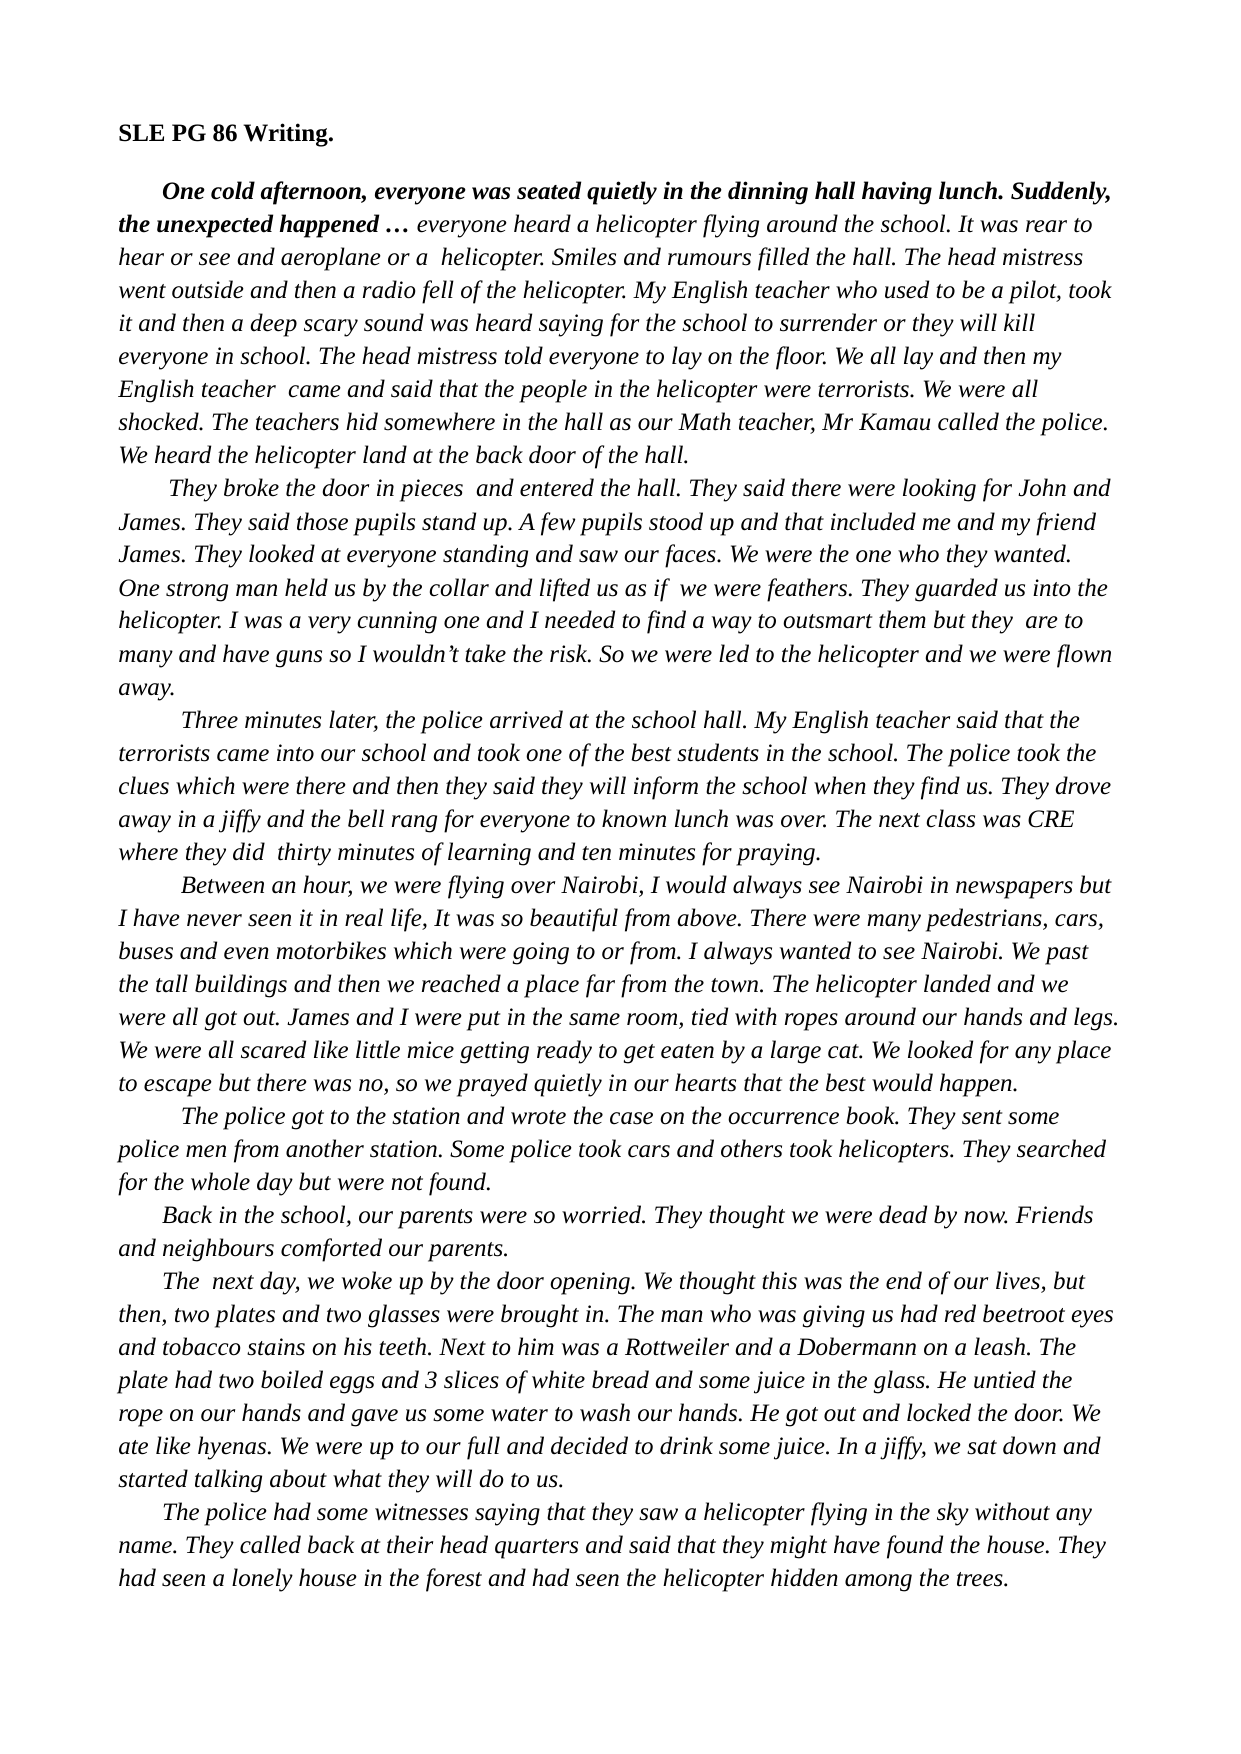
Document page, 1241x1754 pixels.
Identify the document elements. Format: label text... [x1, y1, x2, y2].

text Between an hour, we were flying over Nairobi, I would always see Nairobi in newspapers but I have never seen it in real life, It was so beautiful from above. There were many pedestrians, cars, buses and even motorbikes which were going to or from. I always wanted to see Nairobi. We past the tall buildings and then we reached a place far from the town. The helicopter landed and we were all got out. James and I were put in the same room, tied with ropes around our hands and legs. [118, 870, 1122, 1031]
text Back in the school, our parents were so worried. They thought we were dead by now. Friends and neighbours comforted our parents. [118, 1200, 1122, 1262]
text They broke the door in pieces and entered the hall. They said there were looking for John and James. They said those pupils stand up. A few pupils stood up and that included me and my friend James. They looked at everyone standing and saw our faces. We were the one who they wanted. One strong man held us by the collar and lifted us as if we were feathers. They guarded us into the helicopter. I was a very cunning one and I needed to find a way to outsmart them but they are to many and have guns so I wouldn’t take the risk. So we were led to the helicopter and we were flown away. [118, 473, 1122, 700]
text The police got to the station and wrote the case on the occurrence book. They sent some police men from another station. Some police took cars and others took helicopters. They searched for the whole day but were not found. [118, 1101, 1122, 1196]
text Three minutes later, the police arrived at the school hall. My English teacher said that the terrorists came into our school and took one of the best students in the school. The police took the clues which were there and then they said they will inform the school when they find us. They drove away in a jiffy and the bell rang for everyone to known lunch was over. The next class was CRE where they did thirty minutes of learning and ten minutes for praying. [118, 705, 1122, 866]
text The police had some witnesses saying that they saw a helicopter flying in the sky without any name. They called back at their head quarters and said that they might have found the house. They had seen a lonely house in the forest and had seen the helicopter hidden among the trees. [118, 1497, 1122, 1592]
text One cold afternoon, everyone was seated quietly in the dinning hall having lunch. Suddenly, the unexpected happened … everyone heard a helicopter flying around the school. It was rear to hear or see and aeroplane or a helicopter. Smiles and rumours filled the hall. The head mistress went outside and then a radio fell of the helicopter. My English teacher who used to be a pilot, took it and then a deep scary sound was heard saying for the school to surrender or they will kill everyone in school. The head mistress told everyone to lay on the floor. We all lay and then my English teacher came and said that the people in the helicopter were terrorists. We were all shocked. The teachers hid somewhere in the hall as our Math teacher, Mr Kamau called the police. We heard the helicopter land at the back door of the hall. [118, 176, 1122, 469]
text The next day, we woke up by the door opening. We thought this was the end of our lives, but then, two plates and two glasses were brought in. The man who was giving us had red beetroot eyes and tobacco stains on his teeth. Next to him was a Rottweiler and a Dobermann on a leash. The plate had two boiled eggs and 3 slices of white bread and some juice in the glass. He untied the rope on our hands and gave us some water to wash our hands. He got out and locked the door. We ate like hyenas. We were up to our full and decided to drink some juice. In a jiffy, we sat down and started talking about what they will do to us. [118, 1266, 1122, 1493]
text We were all scared like little mice getting ready to get eaten by a large cat. We looked for any place to escape but there was no, so we prayed quietly in our hearts that the best would happen. [118, 1035, 1122, 1097]
